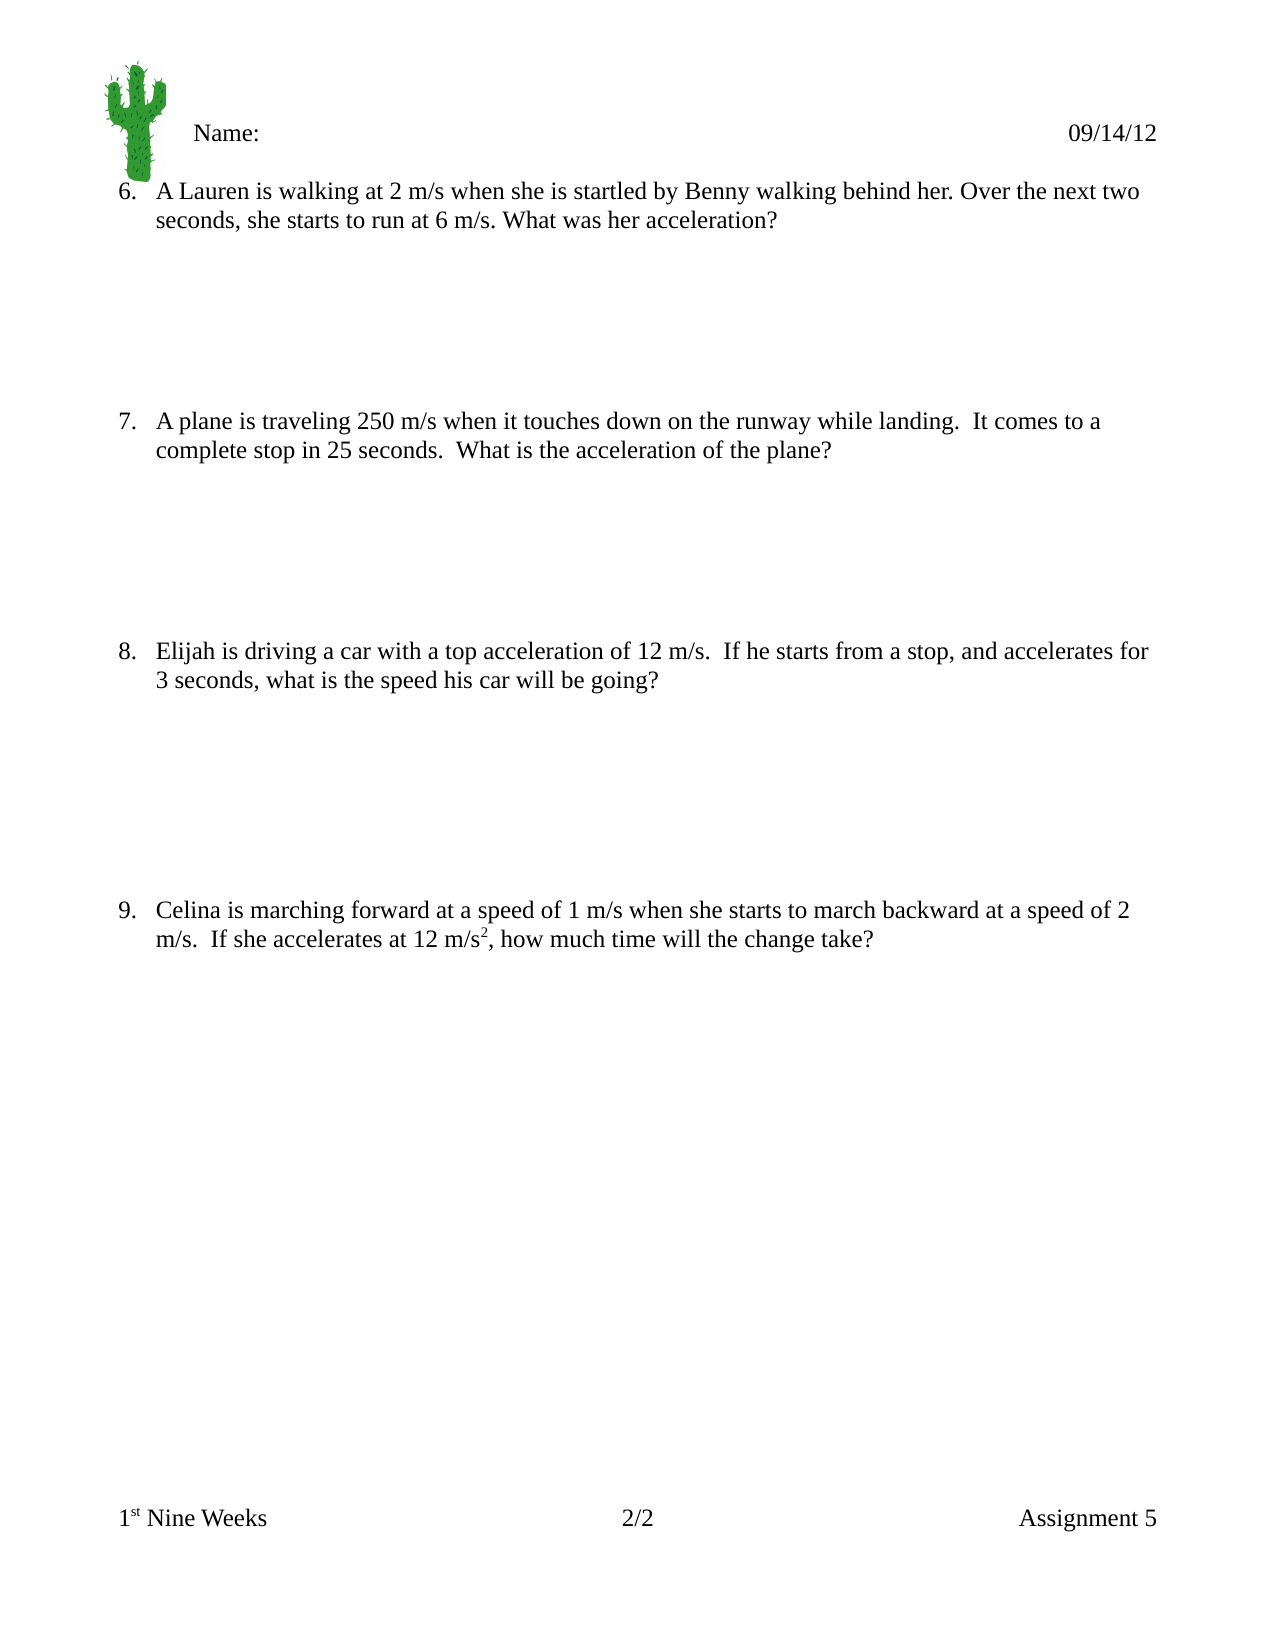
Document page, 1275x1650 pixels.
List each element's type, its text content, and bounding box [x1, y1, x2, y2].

picture [104, 61, 167, 182]
list A Lauren is walking at 2 m/s when she is startled by Benny walking behind her. Over the next two seconds, she starts to run at 6 m/s. What was her acceleration? [118, 176, 1157, 234]
list Elijah is driving a car with a top acceleration of 12 m/s. If he starts from a stop, and accelerates for 3 seconds, what is the speed his car will be going? [118, 636, 1157, 694]
list A plane is traveling 250 m/s when it touches down on the runway while landing. It comes to a complete stop in 25 seconds. What is the acceleration of the plane? [118, 406, 1157, 464]
list Celina is marching forward at a speed of 1 m/s when she starts to march backward at a speed of 2 m/s. If she accelerates at 12 m/s2, how much time will the change take? [118, 895, 1157, 953]
